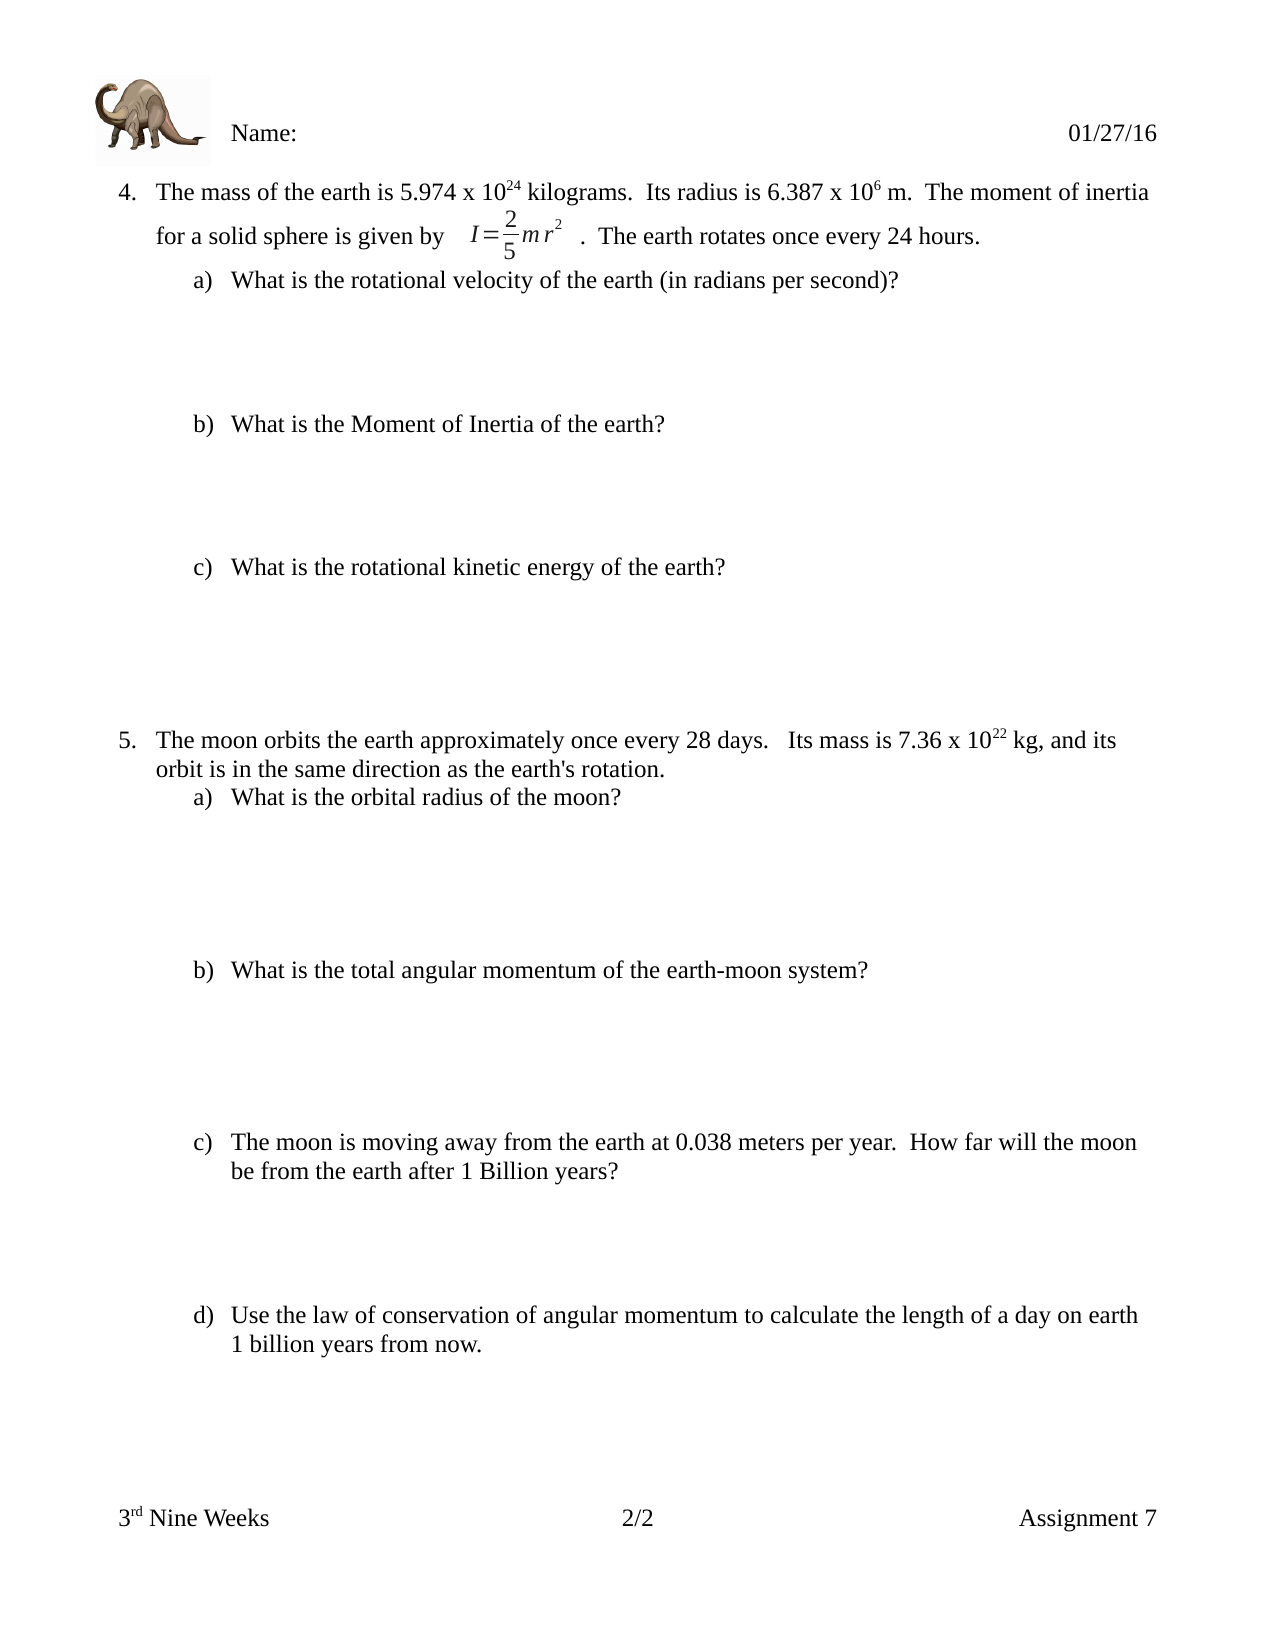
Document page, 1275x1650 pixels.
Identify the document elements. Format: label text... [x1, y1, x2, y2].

list Use the law of conservation of angular momentum to calculate the length of a day on earth 1 billion years from now. [193, 1300, 1157, 1357]
list What is the Moment of Inertia of the earth? [193, 409, 1157, 437]
list What is the rotational velocity of the earth (in radians per second)? [193, 265, 1157, 294]
list The mass of the earth is 5.974 x 1024 kilograms. Its radius is 6.387 x 106 m. The moment of inertia for a solid sphere is given by . The earth rotates once every 24 hours. [118, 177, 1157, 265]
list What is the orbital radius of the moon? [193, 782, 1157, 811]
list The moon orbits the earth approximately once every 28 days. Its mass is 7.36 x 1022 kg, and its orbit is in the same direction as the earth's rotation. [118, 725, 1157, 782]
list What is the total angular momentum of the earth-moon system? [193, 955, 1157, 984]
list The moon is moving away from the earth at 0.038 meters per year. How far will the moon be from the earth after 1 Billion years? [193, 1127, 1157, 1185]
picture [95, 75, 211, 166]
list What is the rotational kinetic energy of the earth? [193, 552, 1157, 581]
